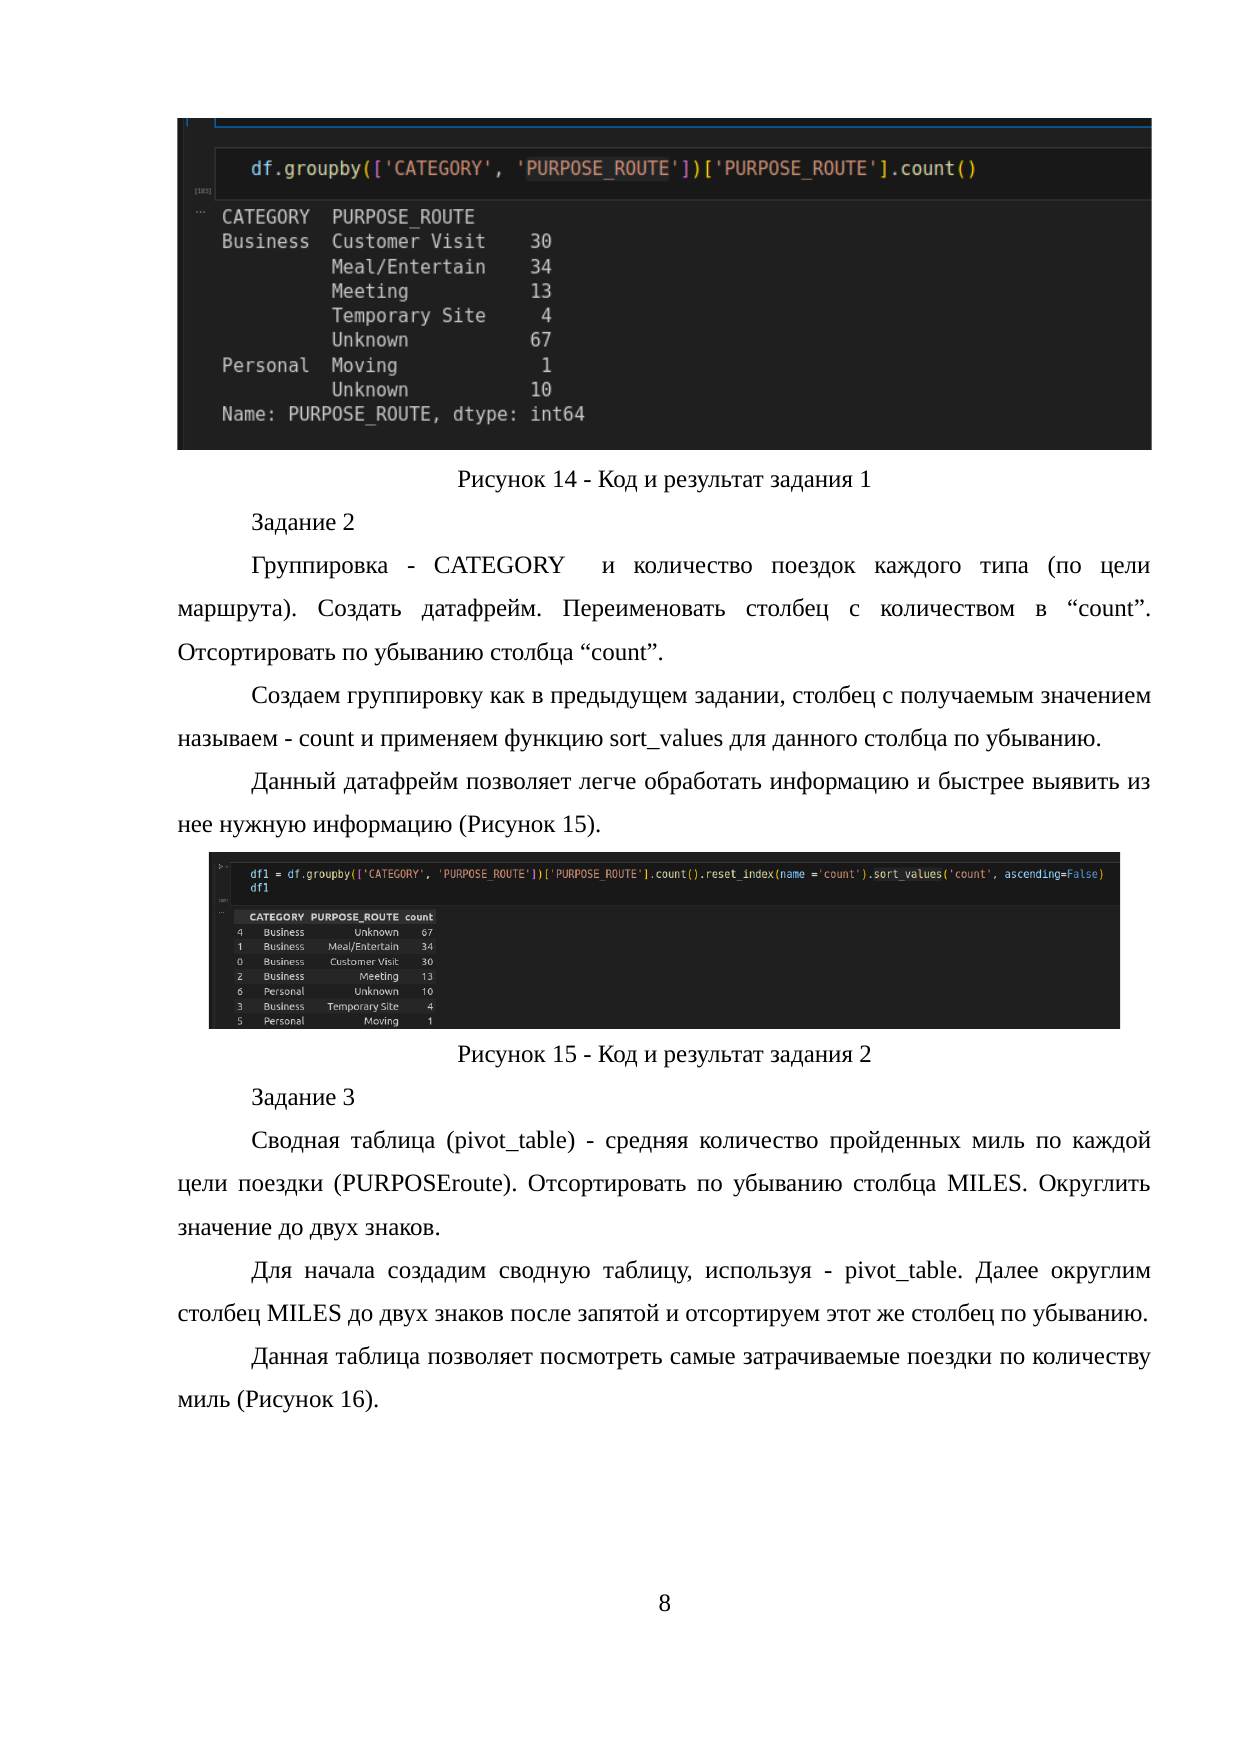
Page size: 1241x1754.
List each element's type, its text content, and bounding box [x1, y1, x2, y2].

picture [177, 118, 1152, 450]
text Данная таблица позволяет посмотреть самые затрачиваемые поездки по количеству миль (Рисунок 16). [177, 1341, 1152, 1413]
text Сводная таблица (pivot_table) - средняя количество пройденных миль по каждой цели поездки (PURPOSEroute). Отсортировать по убыванию столбца MILES. Округлить значение до двух знаков. [177, 1125, 1152, 1240]
text Для начала создадим сводную таблицу, используя - pivot_table. Далее округлим столбец MILES до двух знаков после запятой и отсортируем этот же столбец по убыванию. [177, 1255, 1152, 1327]
text Рисунок 15 - Код и результат задания 2 [177, 852, 1152, 1068]
text Задание 3 [177, 1082, 1152, 1111]
picture [208, 852, 1121, 1029]
text Задание 2 [177, 507, 1152, 536]
text Рисунок 14 - Код и результат задания 1 [177, 450, 1152, 493]
text Создаем группировку как в предыдущем задании, столбец с получаемым значением называем - count и применяем функцию sort_values для данного столбца по убыванию. [177, 680, 1152, 752]
text Данный датафрейм позволяет легче обработать информацию и быстрее выявить из нее нужную информацию (Рисунок 15). [177, 766, 1152, 838]
text Группировка - CATEGORY и количество поездок каждого типа (по цели маршрута). Создать датафрейм. Переименовать столбец с количеством в “сount”. Отсортировать по убыванию столбца “count”. [177, 550, 1152, 665]
